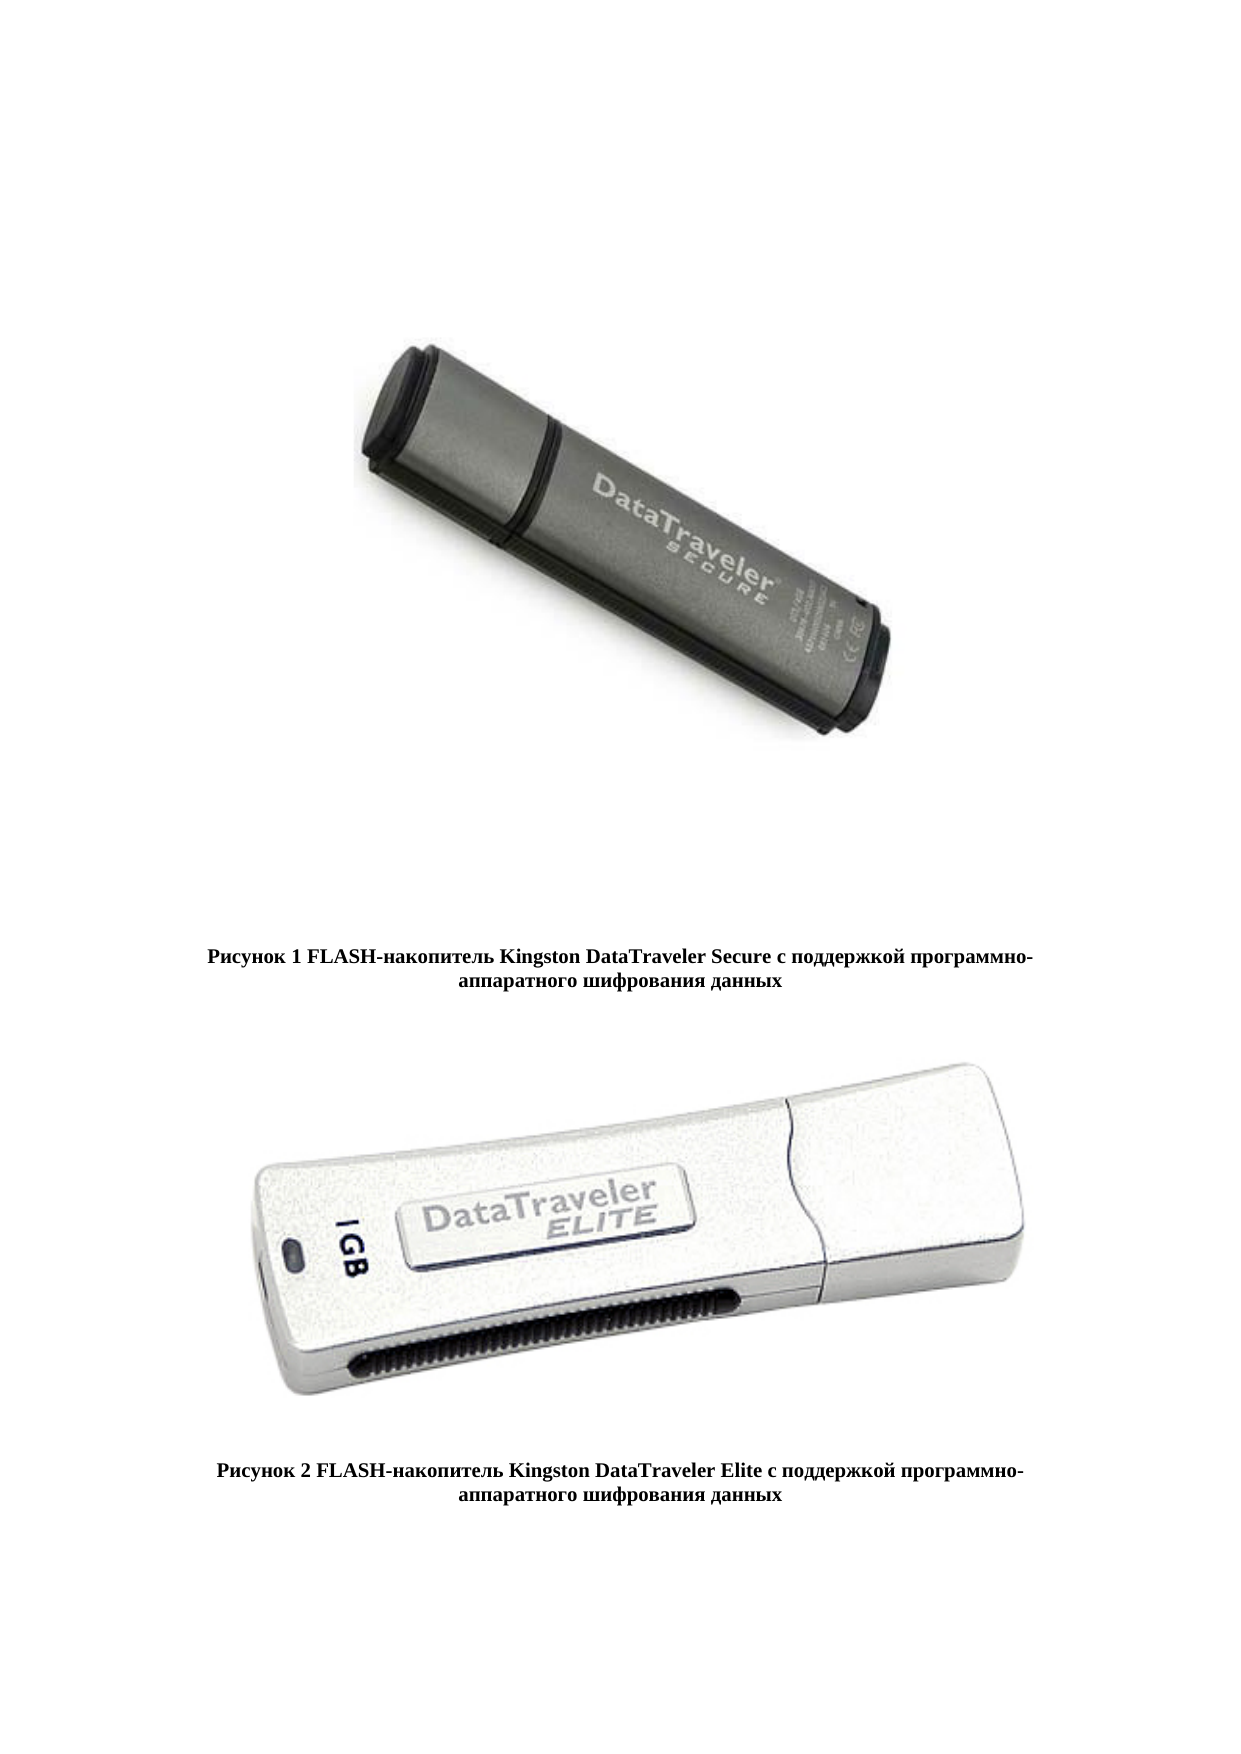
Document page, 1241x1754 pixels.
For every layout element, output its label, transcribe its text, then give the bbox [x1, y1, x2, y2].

text Рисунок 2 FLASH-накопитель Kingston DataTraveler Elite с поддержкой программно-аппаратного шифрования данных [187, 1458, 1053, 1506]
picture [229, 150, 1011, 932]
text Рисунок 1 FLASH-накопитель Kingston DataTraveler Secure с поддержкой программно-аппаратного шифрования данных [187, 944, 1053, 992]
picture [188, 1028, 1053, 1446]
